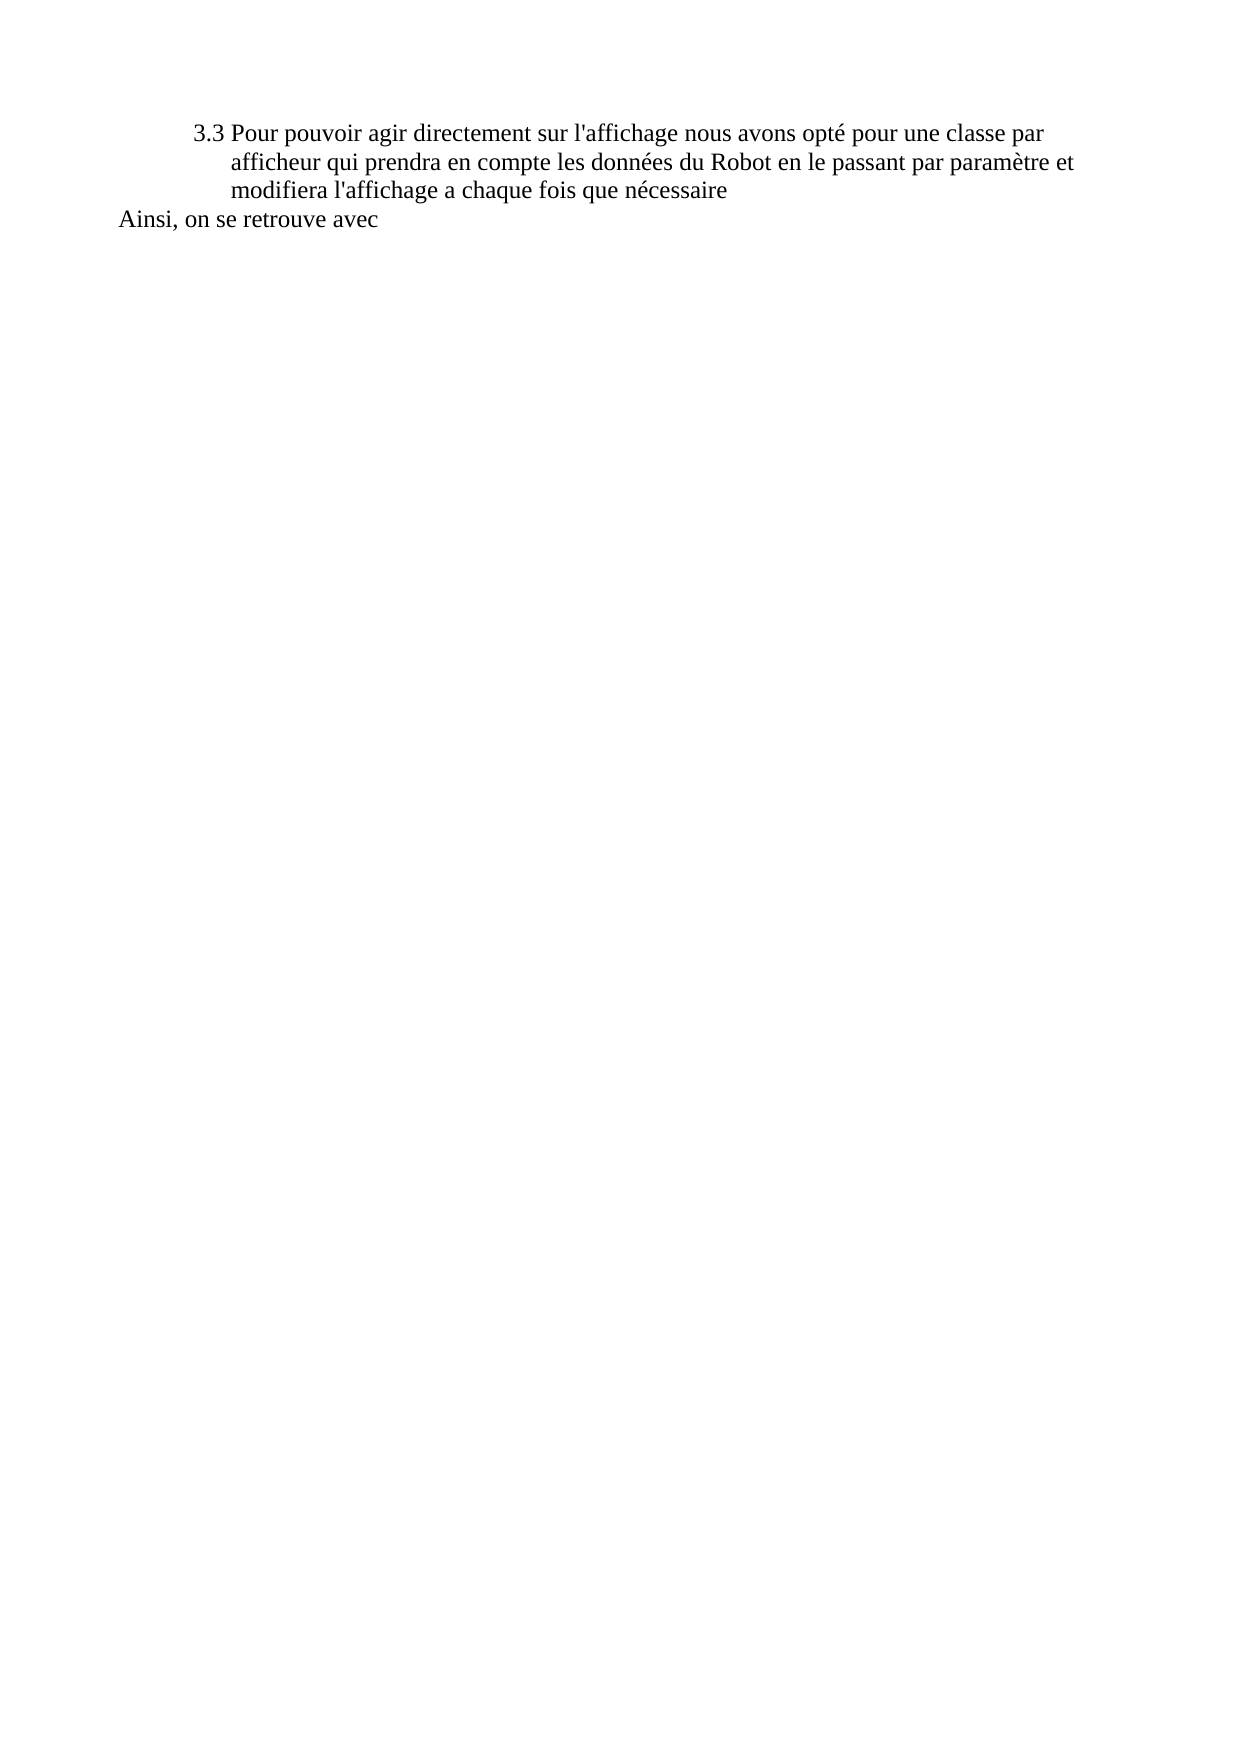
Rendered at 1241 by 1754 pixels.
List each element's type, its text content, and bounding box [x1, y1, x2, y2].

list Pour pouvoir agir directement sur l'affichage nous avons opté pour une classe par afficheur qui prendra en compte les données du Robot en le passant par paramètre et modifiera l'affichage a chaque fois que nécessaire [193, 118, 1122, 204]
text Ainsi, on se retrouve avec [118, 204, 1122, 233]
